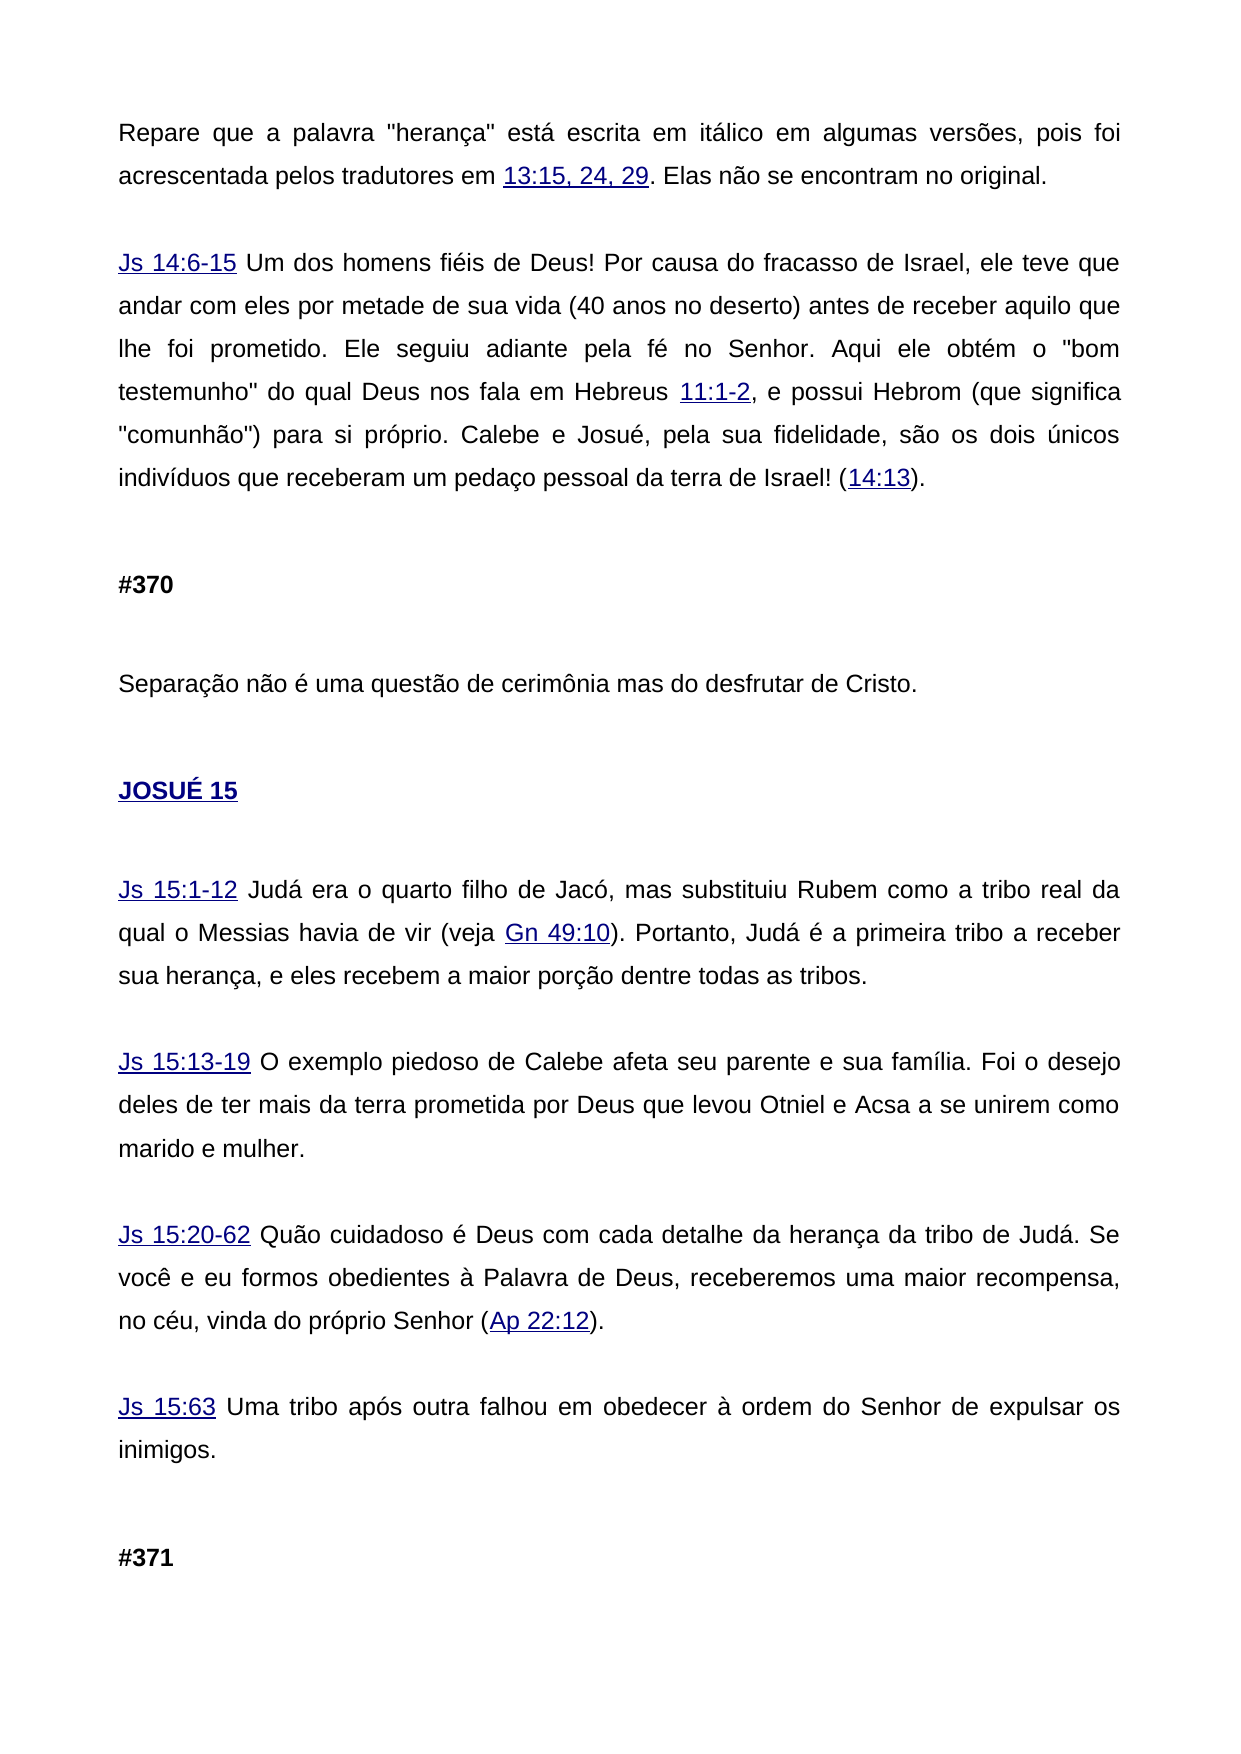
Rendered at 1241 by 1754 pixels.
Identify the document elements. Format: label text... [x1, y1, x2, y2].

subtitle JOSUÉ 15 [118, 776, 1122, 805]
text Separação não é uma questão de cerimônia mas do desfrutar de Cristo. [118, 669, 1122, 698]
text Js 14:6-15 Um dos homens fiéis de Deus! Por causa do fracasso de Israel, ele teve que andar com eles por metade de sua vida (40 anos no deserto) antes de receber aquilo que lhe foi prometido. Ele seguiu adiante pela fé no Senhor. Aqui ele obtém o "bom testemunho" do qual Deus nos fala em Hebreus 11:1-2, e possui Hebrom (que significa "comunhão") para si próprio. Calebe e Josué, pela sua fidelidade, são os dois únicos indivíduos que receberam um pedaço pessoal da terra de Israel! (14:13). [118, 247, 1122, 492]
subtitle #371 [118, 1542, 1122, 1571]
text Repare que a palavra "herança" está escrita em itálico em algumas versões, pois foi acrescentada pelos tradutores em 13:15, 24, 29. Elas não se encontram no original. [118, 118, 1122, 190]
text Js 15:13-19 O exemplo piedoso de Calebe afeta seu parente e sua família. Foi o desejo deles de ter mais da terra prometida por Deus que levou Otniel e Acsa a se unirem como marido e mulher. [118, 1047, 1122, 1162]
text Js 15:20-62 Quão cuidadoso é Deus com cada detalhe da herança da tribo de Judá. Se você e eu formos obedientes à Palavra de Deus, receberemos uma maior recompensa, no céu, vinda do próprio Senhor (Ap 22:12). [118, 1220, 1122, 1335]
text Js 15:1-12 Judá era o quarto filho de Jacó, mas substituiu Rubem como a tribo real da qual o Messias havia de vir (veja Gn 49:10). Portanto, Judá é a primeira tribo a receber sua herança, e eles recebem a maior porção dentre todas as tribos. [118, 875, 1122, 990]
text Js 15:63 Uma tribo após outra falhou em obedecer à ordem do Senhor de expulsar os inimigos. [118, 1392, 1122, 1464]
subtitle #370 [118, 570, 1122, 599]
